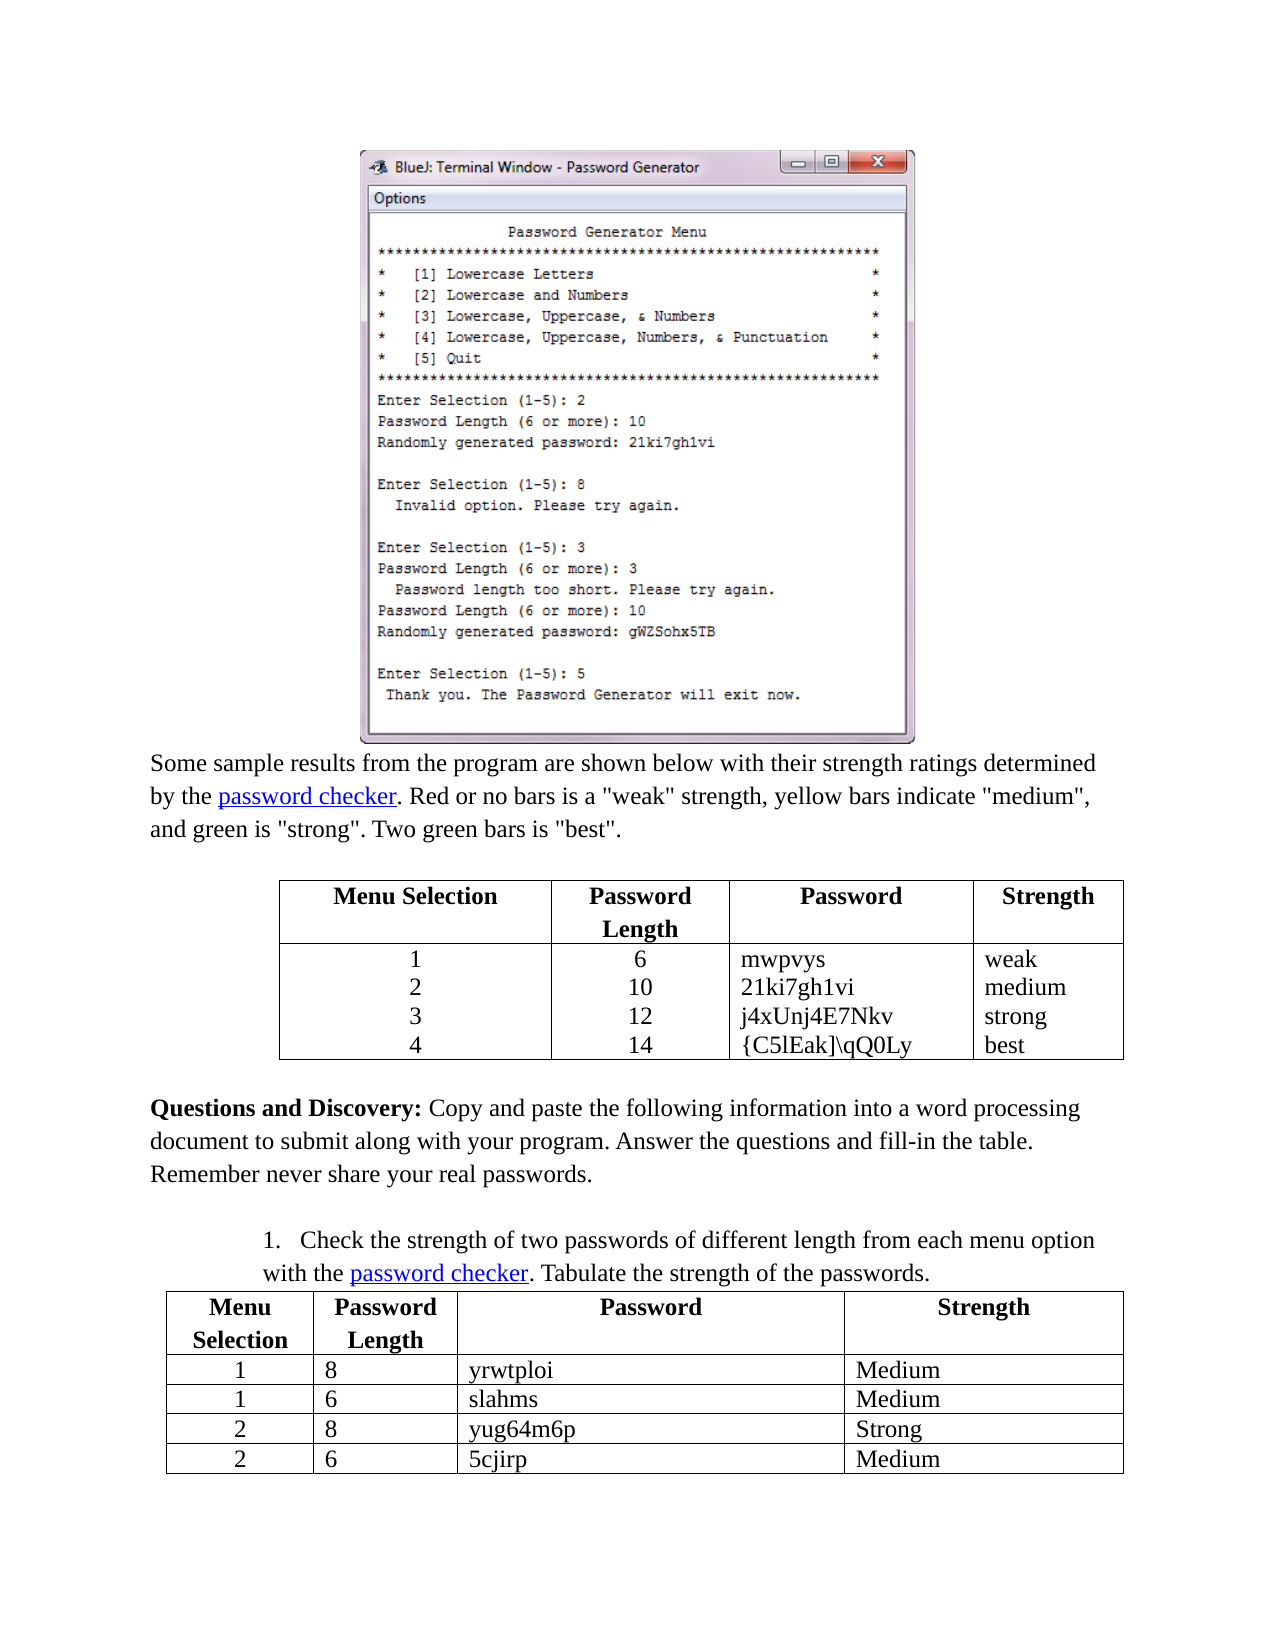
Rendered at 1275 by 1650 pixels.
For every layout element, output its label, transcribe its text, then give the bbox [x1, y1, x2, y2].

list Check the strength of two passwords of different length from each menu option with the password checker. Tabulate the strength of the passwords. [262, 1225, 1125, 1287]
table_header Password Length [314, 1292, 457, 1354]
picture [360, 150, 916, 744]
table_cell 3 [280, 1001, 551, 1030]
table_cell 8 [314, 1355, 457, 1383]
table_cell Medium [845, 1444, 1123, 1473]
table_cell slahms [458, 1385, 844, 1413]
table_header Menu Selection [280, 881, 551, 943]
table_header Menu Selection [167, 1292, 313, 1354]
table_header Password Length [552, 881, 729, 943]
table_cell 6 [314, 1385, 457, 1413]
table_cell 21ki7gh1vi [730, 973, 973, 1001]
table_cell medium [974, 973, 1123, 1001]
text Some sample results from the program are shown below with their strength ratings determined by the password checker. Red or no bars is a "weak" strength, yellow bars indicate "medium", and green is "strong". Two green bars is "best". [150, 748, 1125, 843]
table_cell yug64m6p [458, 1414, 844, 1443]
table_header Password [730, 881, 973, 943]
table_header Strength [845, 1292, 1123, 1354]
table_cell strong [974, 1001, 1123, 1030]
table_cell weak [974, 944, 1123, 972]
text Questions and Discovery: Copy and paste the following information into a word processing document to submit along with your program. Answer the questions and fill-in the table. Remember never share your real passwords. [150, 1093, 1125, 1188]
table_cell 6 [552, 944, 729, 972]
table_cell 12 [552, 1001, 729, 1030]
table_header Strength [974, 881, 1123, 943]
table_cell 8 [314, 1414, 457, 1443]
table_cell mwpvys [730, 944, 973, 972]
table_cell 10 [552, 973, 729, 1001]
table_cell 5cjirp [458, 1444, 844, 1473]
table_cell 2 [167, 1444, 313, 1473]
table_cell 14 [552, 1030, 729, 1059]
table_cell 1 [167, 1355, 313, 1383]
table_cell 6 [314, 1444, 457, 1473]
table_cell 4 [280, 1030, 551, 1059]
table_cell Medium [845, 1385, 1123, 1413]
table_cell 1 [280, 944, 551, 972]
table_cell {C5lEak]\qQ0Ly [730, 1030, 973, 1059]
table_cell best [974, 1030, 1123, 1059]
table_cell 2 [280, 973, 551, 1001]
table_cell j4xUnj4E7Nkv [730, 1001, 973, 1030]
table_cell yrwtploi [458, 1355, 844, 1383]
table_cell Strong [845, 1414, 1123, 1443]
table_cell 2 [167, 1414, 313, 1443]
table_cell Medium [845, 1355, 1123, 1383]
table_header Password [458, 1292, 844, 1354]
table_cell 1 [167, 1385, 313, 1413]
